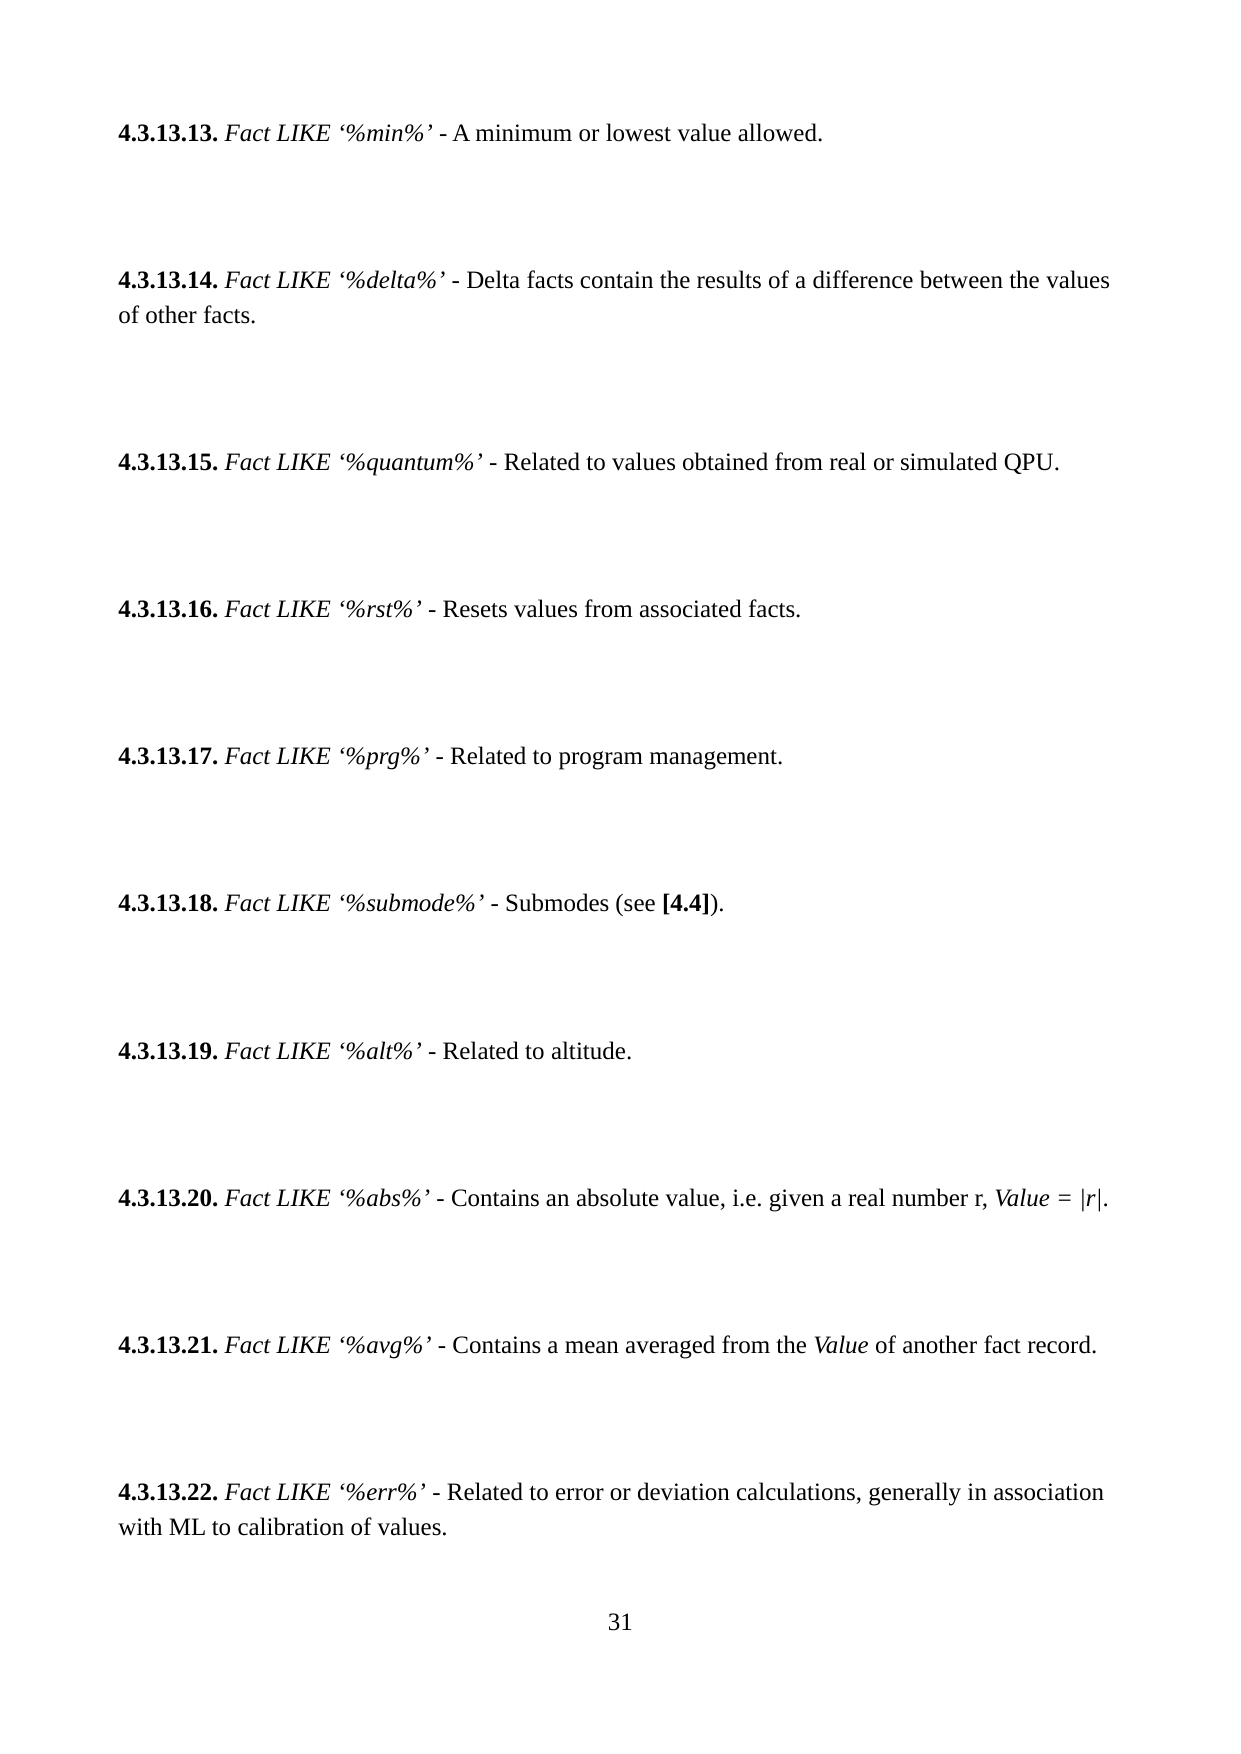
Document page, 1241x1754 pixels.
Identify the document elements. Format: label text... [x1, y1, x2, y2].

text 4.3.13.13. Fact LIKE ‘%min%’ - A minimum or lowest value allowed. [118, 118, 1122, 147]
text 4.3.13.21. Fact LIKE ‘%avg%’ - Contains a mean averaged from the Value of another fact record. [118, 1330, 1122, 1359]
text 4.3.13.18. Fact LIKE ‘%submode%’ - Submodes (see [4.4]). [118, 888, 1122, 917]
text 4.3.13.19. Fact LIKE ‘%alt%’ - Related to altitude. [118, 1036, 1122, 1064]
text 4.3.13.22. Fact LIKE ‘%err%’ - Related to error or deviation calculations, generally in association with ML to calibration of values. [118, 1477, 1122, 1541]
text 4.3.13.16. Fact LIKE ‘%rst%’ - Resets values from associated facts. [118, 594, 1122, 623]
text 4.3.13.17. Fact LIKE ‘%prg%’ - Related to program management. [118, 741, 1122, 770]
text 4.3.13.15. Fact LIKE ‘%quantum%’ - Related to values obtained from real or simulated QPU. [118, 447, 1122, 476]
text 4.3.13.20. Fact LIKE ‘%abs%’ - Contains an absolute value, i.e. given a real number r, Value = |r|. [118, 1183, 1122, 1212]
text 4.3.13.14. Fact LIKE ‘%delta%’ - Delta facts contain the results of a difference between the values of other facts. [118, 265, 1122, 328]
